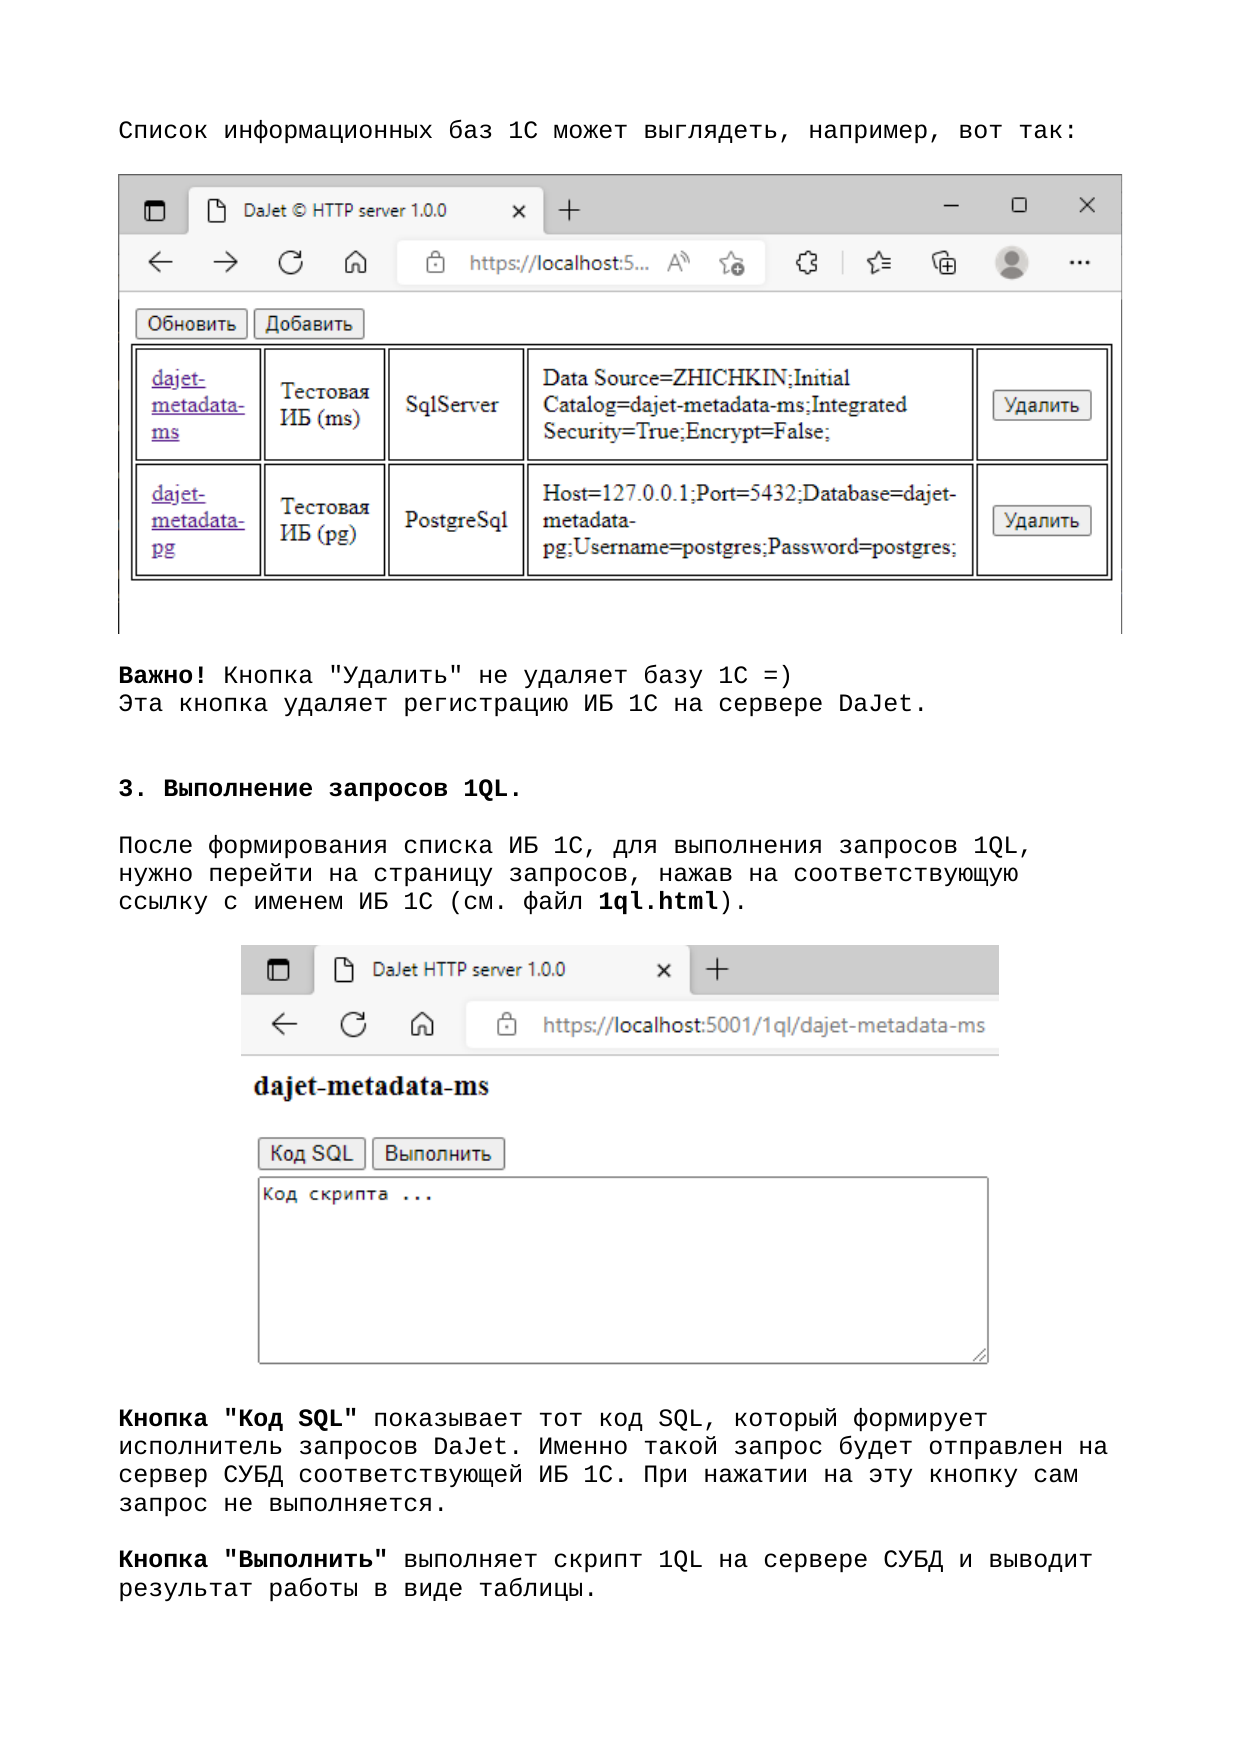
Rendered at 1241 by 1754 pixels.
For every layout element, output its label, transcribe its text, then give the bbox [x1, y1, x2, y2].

text Важно! Кнопка "Удалить" не удаляет базу 1С =) [118, 662, 1122, 691]
picture [118, 174, 1123, 634]
text Кнопка "Код SQL" показывает тот код SQL, который формирует исполнитель запросов DaJet. Именно такой запрос будет отправлен на сервер СУБД соответствующей ИБ 1С. При нажатии на эту кнопку сам запрос не выполняется. [118, 1405, 1122, 1518]
text Эта кнопка удаляет регистрацию ИБ 1С на сервере DaJet. [118, 691, 1122, 719]
text Список информационных баз 1С может выглядеть, например, вот так: [118, 118, 1122, 146]
text Кнопка "Выполнить" выполняет скрипт 1QL на сервере СУБД и выводит результат работы в виде таблицы. [118, 1547, 1122, 1603]
text 3. Выполнение запросов 1QL. [118, 776, 1122, 804]
text После формирования списка ИБ 1С, для выполнения запросов 1QL, нужно перейти на страницу запросов, нажав на соответствующую ссылку с именем ИБ 1С (см. файл 1ql.html). [118, 832, 1122, 917]
picture [241, 945, 999, 1377]
